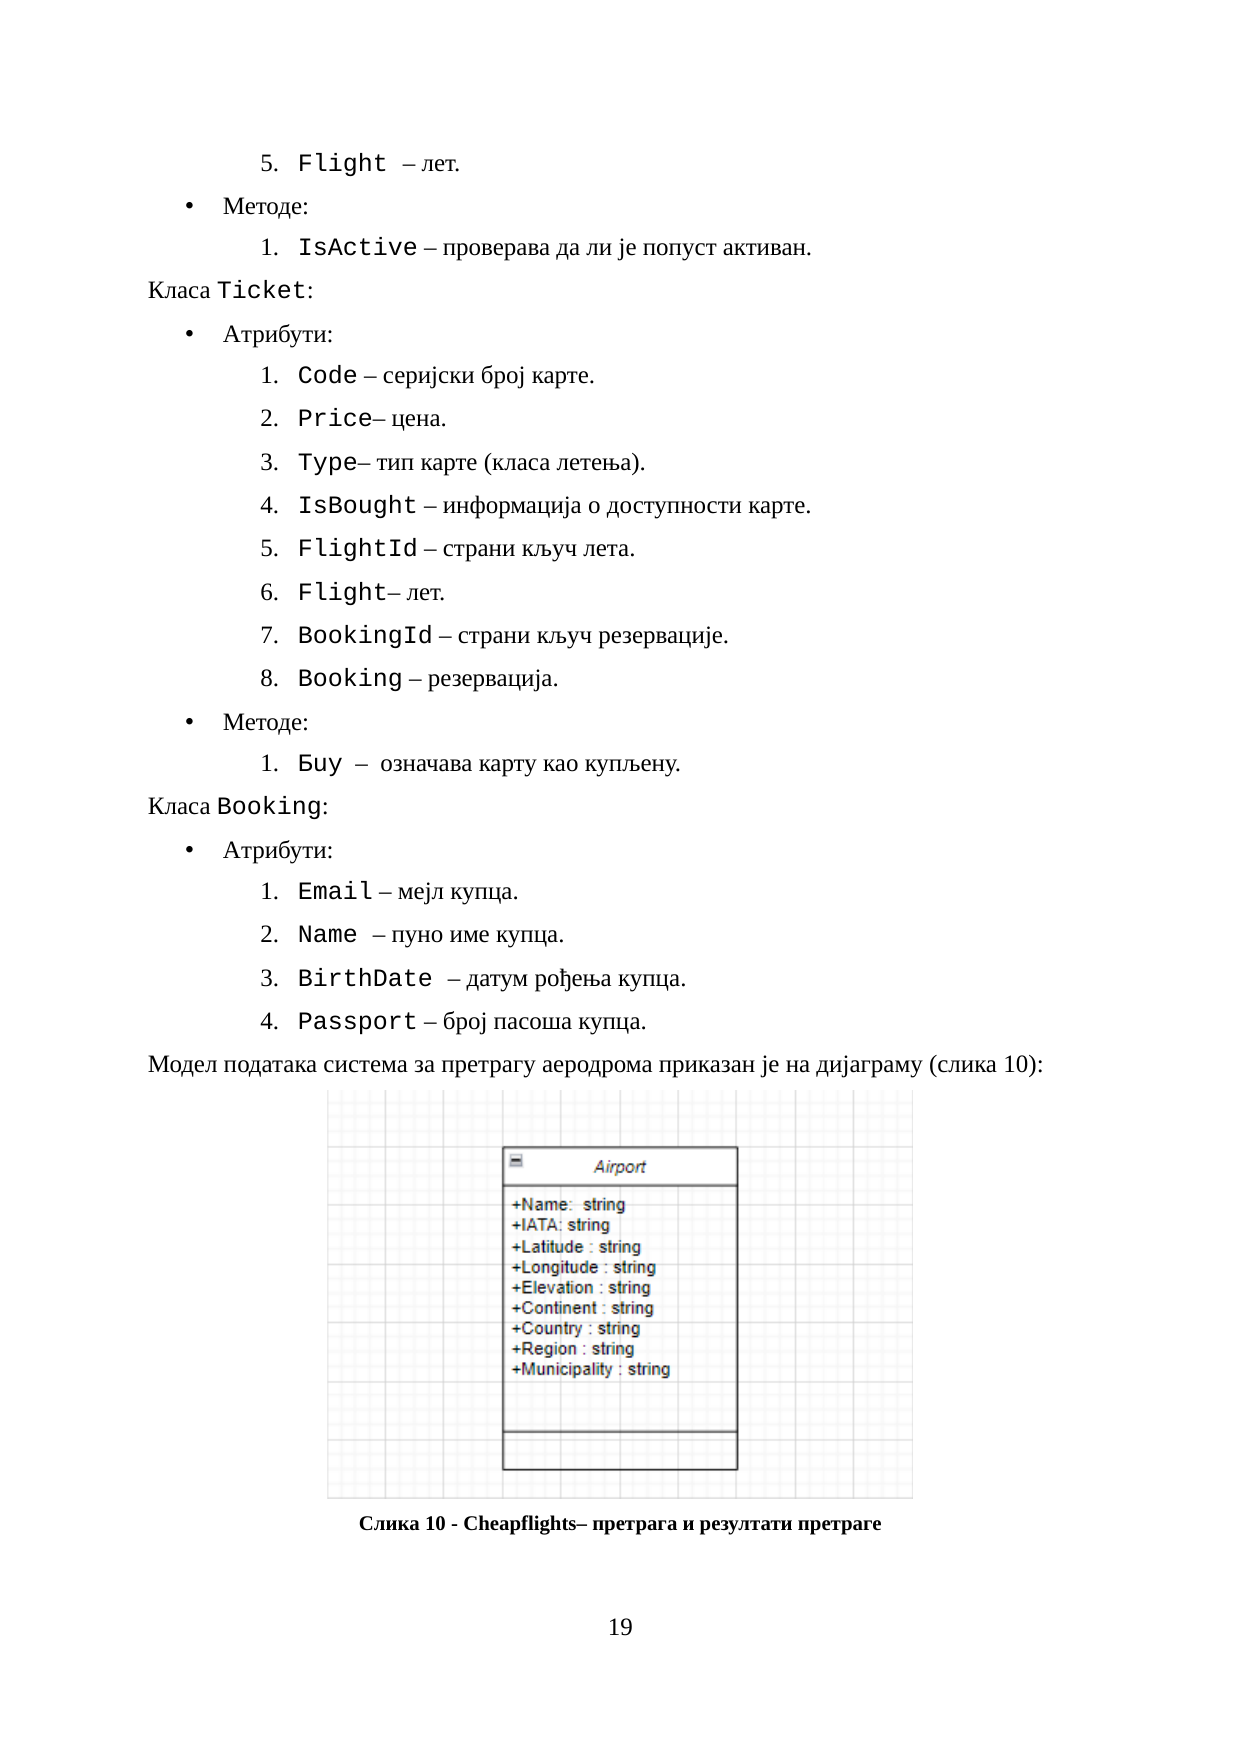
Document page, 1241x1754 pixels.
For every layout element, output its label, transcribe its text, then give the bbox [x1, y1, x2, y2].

list Методе: [185, 707, 1092, 736]
list Passport – број пасоша купца. [260, 1006, 1092, 1037]
list Name – пуно име купца. [260, 919, 1092, 950]
list IsActive – проверава да ли је попуст активан. [260, 232, 1092, 263]
list Code – серијски број карте. [260, 360, 1092, 391]
list Price– цена. [260, 403, 1092, 434]
list Атрибути: [185, 319, 1092, 348]
list Атрибути: [185, 835, 1092, 863]
list Booking – резервација. [260, 663, 1092, 694]
list Type– тип карте (класа летења). [260, 447, 1092, 478]
list IsBought – информација о доступности карте. [260, 490, 1092, 521]
text Слика 10 - Cheapflights– претрага и резултати претраге [148, 1511, 1092, 1535]
text Модел података система за претрагу аеродрома приказан је на дијаграму (слика 10): [148, 1049, 1092, 1078]
list Flight – лет. [260, 148, 1092, 178]
list Методе: [185, 191, 1092, 220]
picture [327, 1090, 913, 1499]
list Бuy – означава карту као купљену. [260, 748, 1092, 779]
list BirthDate – датум рођења купца. [260, 963, 1092, 993]
list FlightId – страни кључ лета. [260, 533, 1092, 564]
text Класа Ticket: [148, 276, 1092, 306]
list BookingId – страни кључ резервације. [260, 620, 1092, 651]
list Flight– лет. [260, 577, 1092, 608]
list Email – мејл купца. [260, 876, 1092, 907]
text Класа Booking: [148, 791, 1092, 822]
